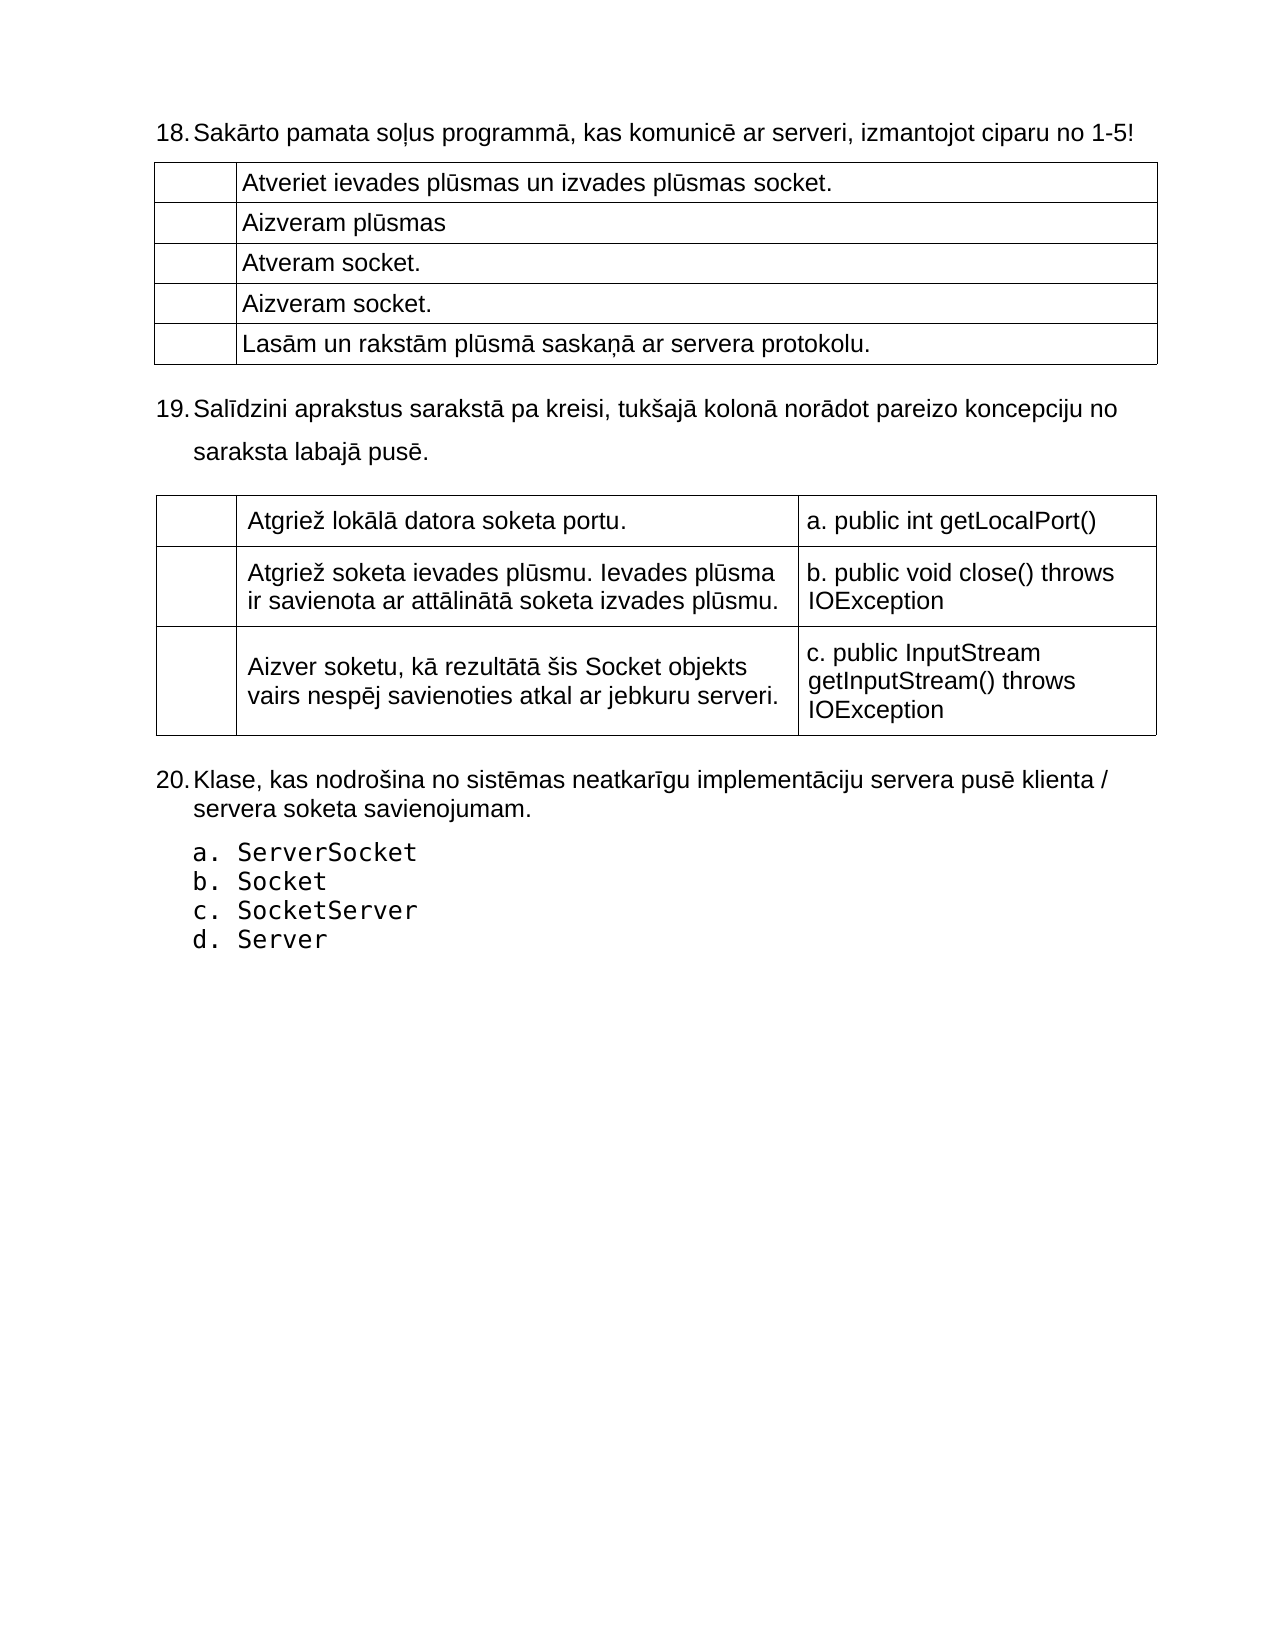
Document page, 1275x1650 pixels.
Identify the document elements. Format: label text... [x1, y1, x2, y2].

table_cell Lasām un rakstām plūsmā saskaņā ar servera protokolu. [237, 324, 1157, 363]
table_cell [155, 244, 236, 283]
text a. ServerSocket [118, 838, 1157, 867]
table_cell [155, 324, 236, 363]
list Sakārto pamata soļus programmā, kas komunicē ar serveri, izmantojot ciparu no 1-5! [156, 118, 1157, 147]
table_cell b. public void close() throws IOException [799, 547, 1156, 626]
table_cell Aizver soketu, kā rezultātā šis Socket objekts vairs nespēj savienoties atkal ar jebkuru serveri. [237, 627, 798, 735]
table_cell Aizveram socket. [237, 284, 1157, 323]
table_header [157, 496, 236, 546]
table_cell Atveram socket. [237, 244, 1157, 283]
table_cell [157, 627, 236, 735]
text c. SocketServer [118, 896, 1157, 925]
text d. Server [118, 925, 1157, 954]
list Klase, kas nodrošina no sistēmas neatkarīgu implementāciju servera pusē klienta / servera soketa savienojumam. [156, 765, 1157, 823]
table_cell [155, 284, 236, 323]
table_header Atgriež lokālā datora soketa portu. [237, 496, 798, 546]
table_cell c. public InputStream getInputStream() throws IOException [799, 627, 1156, 735]
table_cell [157, 547, 236, 626]
text b. Socket [118, 867, 1157, 896]
list Salīdzini aprakstus sarakstā pa kreisi, tukšajā kolonā norādot pareizo koncepciju no saraksta labajā pusē. [156, 393, 1157, 465]
table_cell [155, 203, 236, 242]
table_cell Atgriež soketa ievades plūsmu. Ievades plūsma ir savienota ar attālinātā soketa izvades plūsmu. [237, 547, 798, 626]
table_header a. public int getLocalPort() [799, 496, 1156, 546]
table_header Atveriet ievades plūsmas un izvades plūsmas socket. [237, 163, 1157, 202]
table_header [155, 163, 236, 202]
table_cell Aizveram plūsmas [237, 203, 1157, 242]
